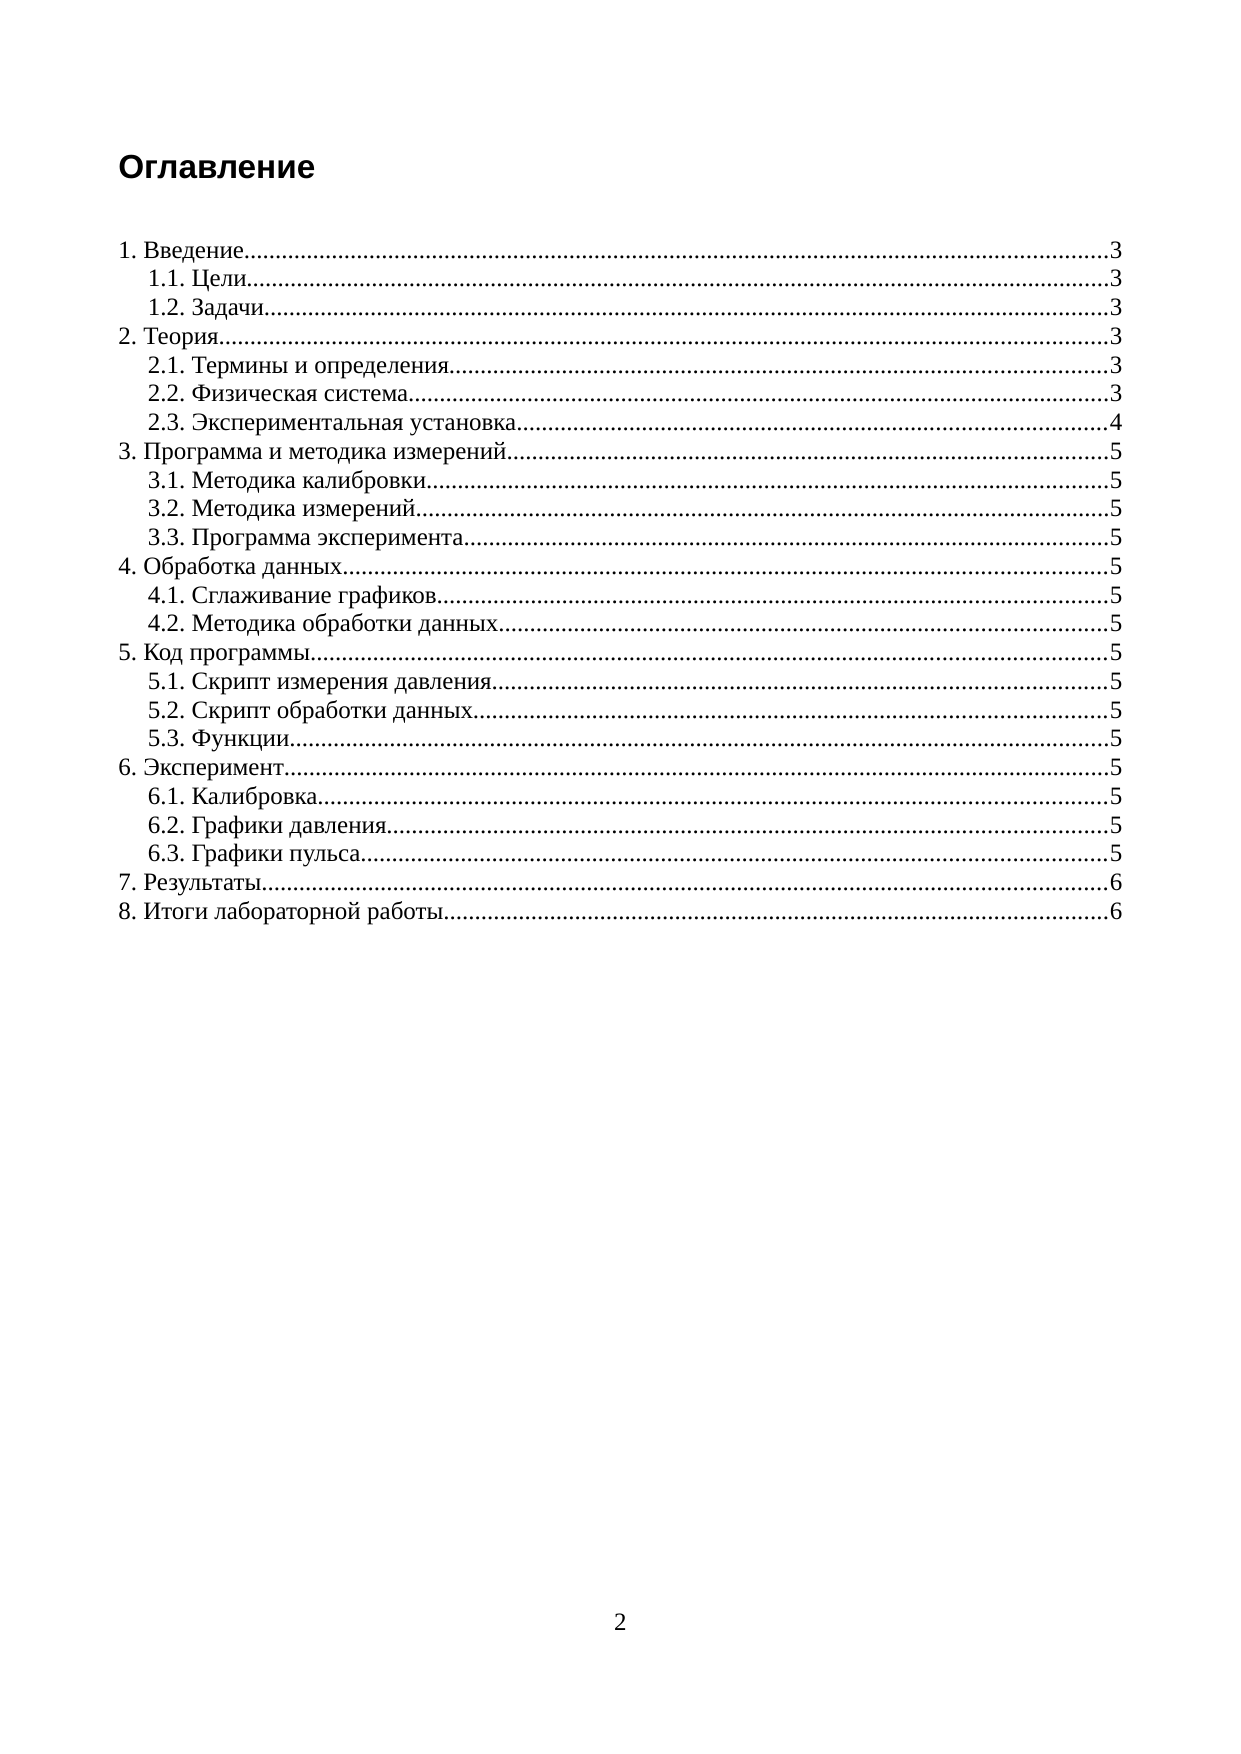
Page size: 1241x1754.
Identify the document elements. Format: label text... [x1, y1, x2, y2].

text 2. Теория 3 [118, 321, 1122, 350]
text 3.2. Методика измерений 5 [148, 493, 1122, 522]
text 6.1. Калибровка 5 [148, 781, 1122, 810]
text 5.2. Скрипт обработки данных 5 [148, 695, 1122, 723]
text 4.1. Сглаживание графиков 5 [148, 580, 1122, 608]
text 2.1. Термины и определения 3 [148, 350, 1122, 378]
text 5.3. Функции 5 [148, 723, 1122, 752]
text 2.2. Физическая система 3 [148, 378, 1122, 407]
text 3. Программа и методика измерений 5 [118, 436, 1122, 465]
text 6. Эксперимент 5 [118, 752, 1122, 781]
text 4. Обработка данных 5 [118, 551, 1122, 580]
text 1.2. Задачи 3 [148, 292, 1122, 321]
text 3.3. Программа эксперимента 5 [148, 522, 1122, 551]
text 6.2. Графики давления 5 [148, 810, 1122, 838]
text 1. Введение 3 [118, 235, 1122, 263]
text 8. Итоги лабораторной работы 6 [118, 896, 1122, 925]
text 6.3. Графики пульса 5 [148, 838, 1122, 867]
subtitle Оглавление [118, 148, 1122, 186]
text 5. Код программы 5 [118, 637, 1122, 666]
text 2.3. Экспериментальная установка 4 [148, 407, 1122, 436]
text 7. Результаты 6 [118, 867, 1122, 896]
text 5.1. Скрипт измерения давления 5 [148, 666, 1122, 695]
text 3.1. Методика калибровки 5 [148, 465, 1122, 493]
text 4.2. Методика обработки данных 5 [148, 608, 1122, 637]
text 1.1. Цели 3 [148, 263, 1122, 292]
